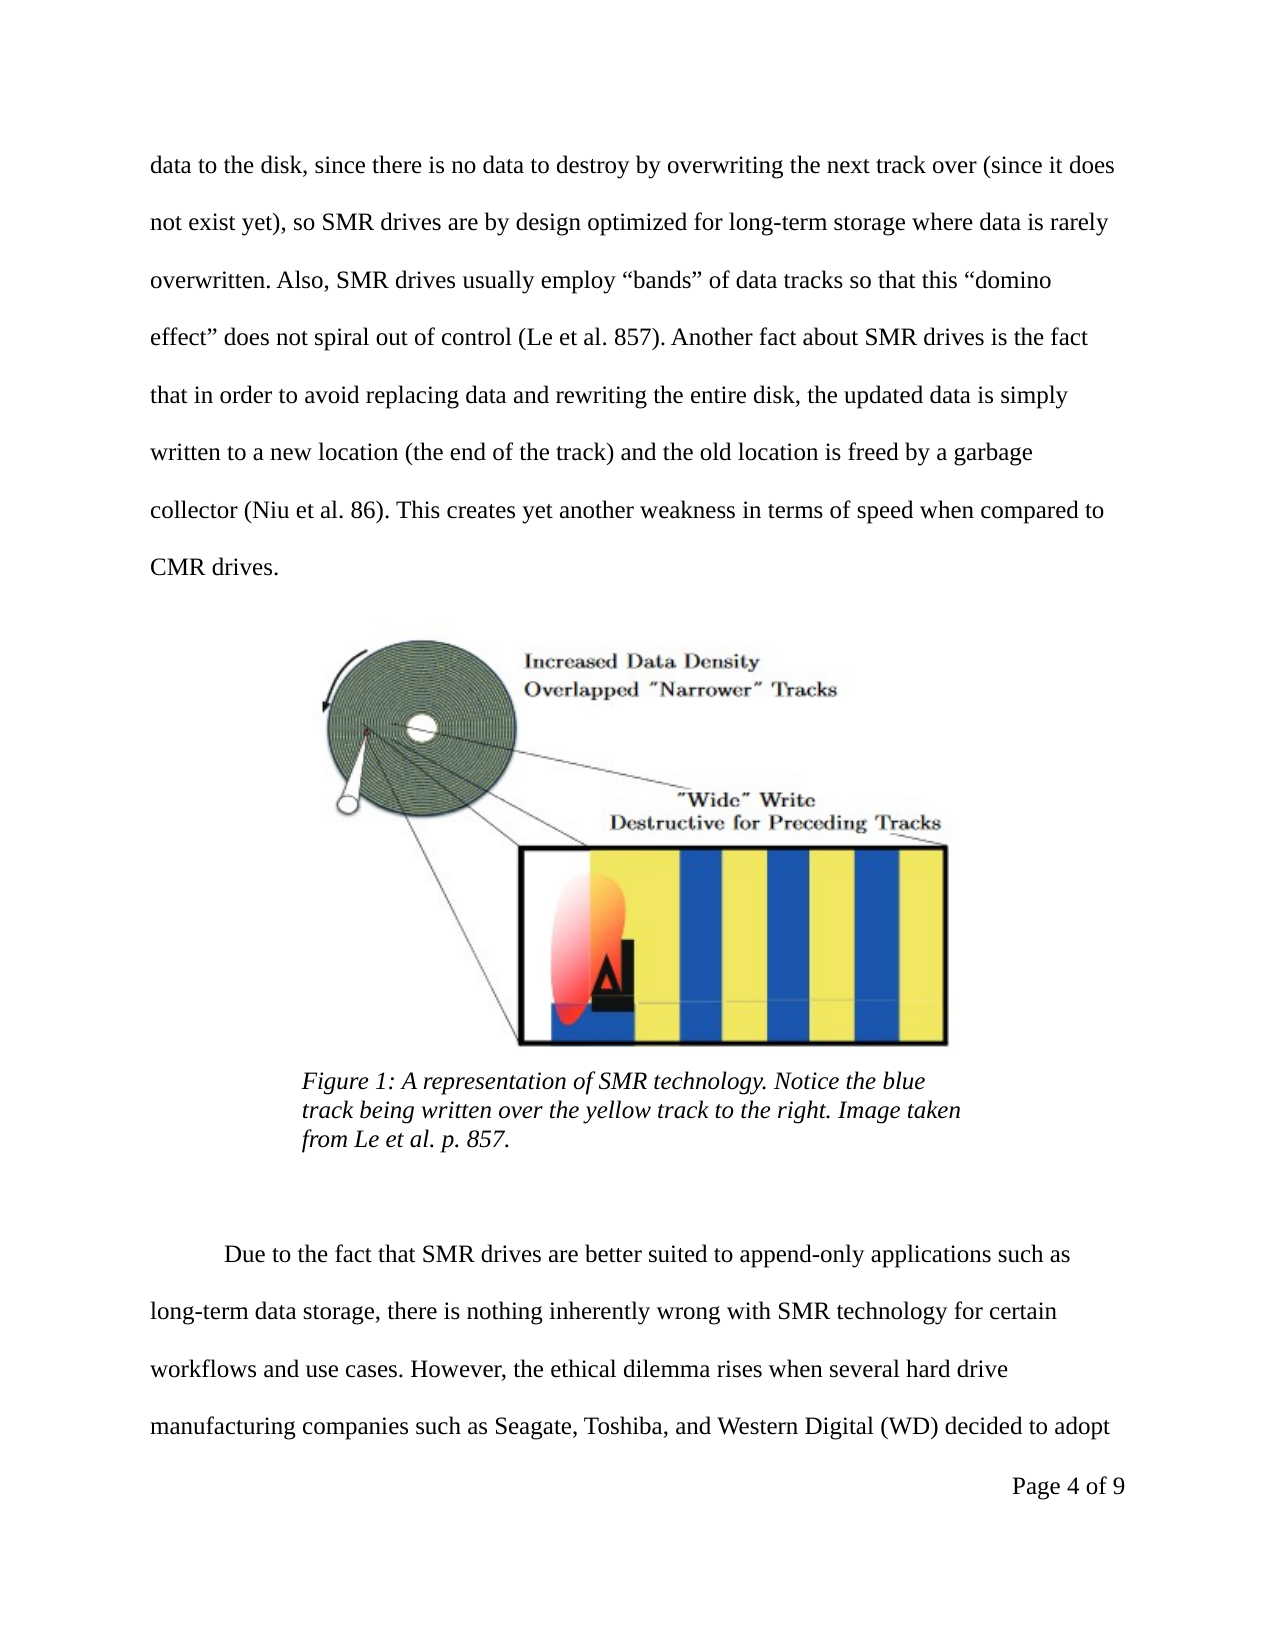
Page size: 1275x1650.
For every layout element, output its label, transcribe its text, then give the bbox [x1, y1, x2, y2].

text Figure 1: A representation of SMR technology. Notice the blue track being written over the yellow track to the right. Image taken from Le et al. p. 857. [302, 1067, 973, 1152]
text Due to the fact that SMR drives are better suited to append-only applications such as long-term data storage, there is nothing inherently wrong with SMR technology for certain workflows and use cases. However, the ethical dilemma rises when several hard drive manufacturing companies such as Seagate, Toshiba, and Western Digital (WD) decided to adopt [150, 1239, 1125, 1440]
text data to the disk, since there is no data to destroy by overwriting the next track over (since it does not exist yet), so SMR drives are by design optimized for long-term storage where data is rarely overwritten. Also, SMR drives usually employ “bands” of data tracks so that this “domino effect” does not spiral out of control (Le et al. 857). Another fact about SMR drives is the fact that in order to avoid replacing data and rewriting the entire disk, the updated data is simply written to a new location (the end of the track) and the old location is freed by a garbage collector (Niu et al. 86). This creates yet another weakness in terms of speed when compared to CMR drives. [150, 150, 1125, 581]
picture [301, 622, 974, 1067]
